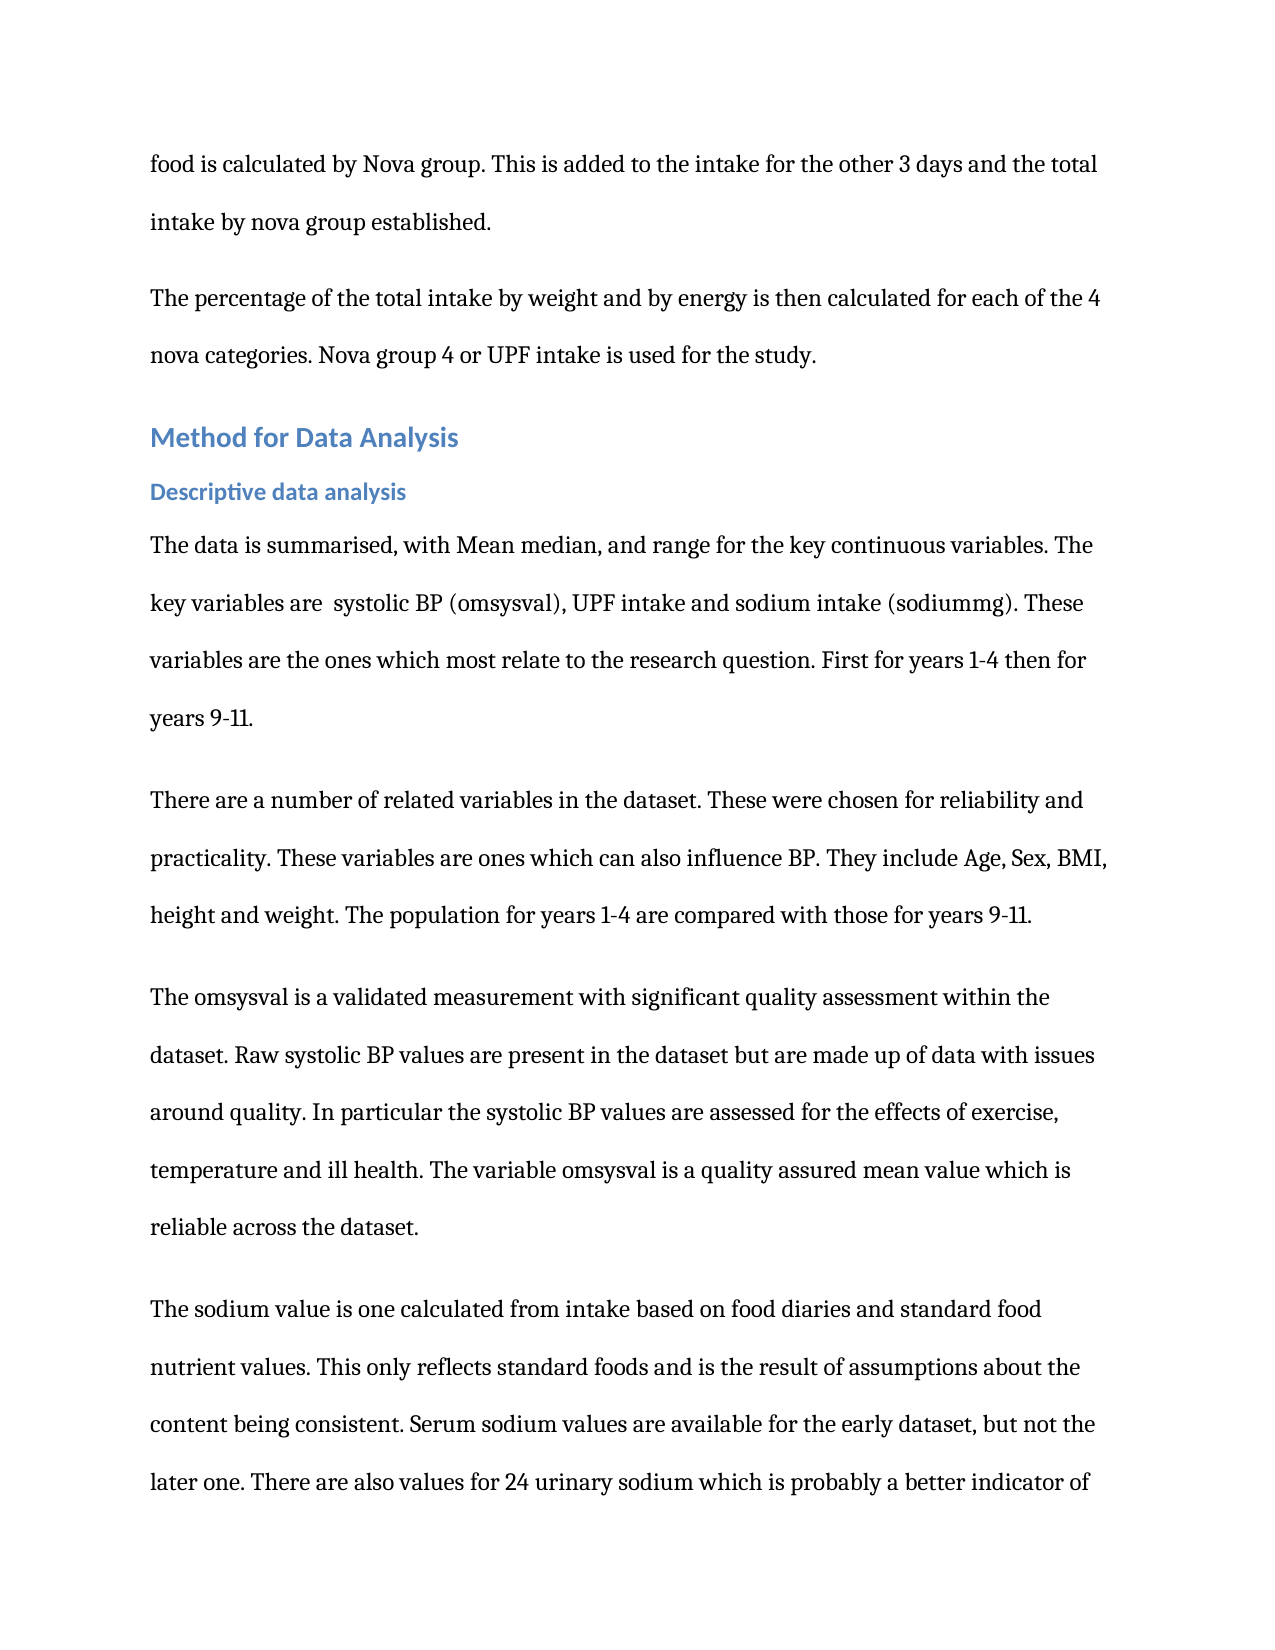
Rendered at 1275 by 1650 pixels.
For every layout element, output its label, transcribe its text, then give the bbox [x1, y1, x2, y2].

subtitle Method for Data Analysis [150, 419, 1125, 455]
text There are a number of related variables in the dataset. These were chosen for reliability and practicality. These variables are ones which can also influence BP. They include Age, Sex, BMI, height and weight. The population for years 1-4 are compared with those for years 9-11. [150, 786, 1125, 930]
text food is calculated by Nova group. This is added to the intake for the other 3 days and the total intake by nova group established. [150, 150, 1125, 236]
subtitle Descriptive data analysis [150, 476, 1125, 507]
text The omsysval is a validated measurement with significant quality assessment within the dataset. Raw systolic BP values are present in the dataset but are made up of data with issues around quality. In particular the systolic BP values are assessed for the effects of exercise, temperature and ill health. The variable omsysval is a quality assured mean value which is reliable across the dataset. [150, 983, 1125, 1242]
text The percentage of the total intake by weight and by energy is then calculated for each of the 4 nova categories. Nova group 4 or UPF intake is used for the study. [150, 284, 1125, 370]
text The sodium value is one calculated from intake based on food diaries and standard food nutrient values. This only reflects standard foods and is the result of assumptions about the content being consistent. Serum sodium values are available for the early dataset, but not the later one. There are also values for 24 urinary sodium which is probably a better indicator of [150, 1295, 1125, 1497]
text The data is summarised, with Mean median, and range for the key continuous variables. The key variables are systolic BP (omsysval), UPF intake and sodium intake (sodiummg). These variables are the ones which most relate to the research question. First for years 1-4 then for years 9-11. [150, 531, 1125, 732]
